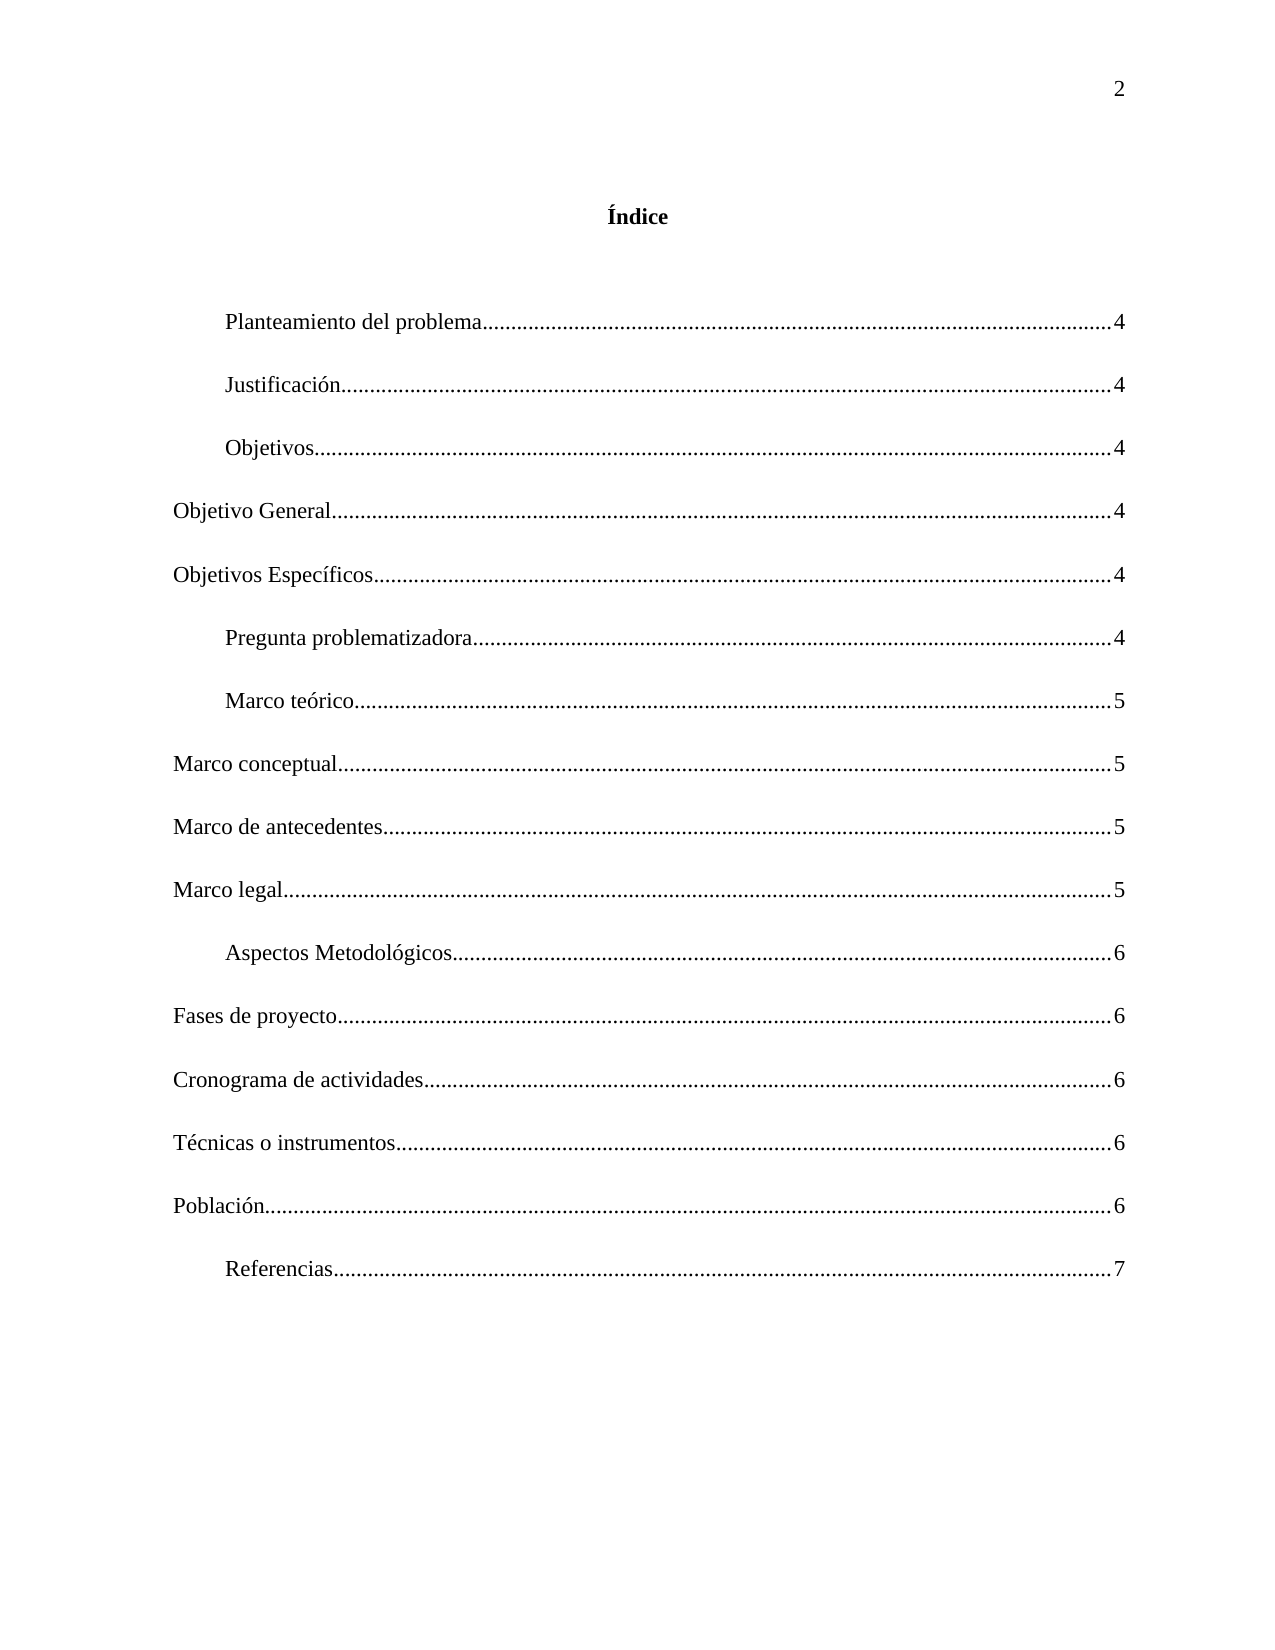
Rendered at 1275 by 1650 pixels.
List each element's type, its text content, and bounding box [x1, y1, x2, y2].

text Índice [668, 203, 1125, 229]
text Justificación 4 [150, 371, 225, 398]
text Índice [150, 203, 607, 229]
text Pregunta problematizadora 4 [150, 624, 225, 650]
text Marco teórico 5 [150, 687, 225, 713]
text Aspectos Metodológicos 6 [150, 939, 225, 966]
text Objetivos 4 [150, 434, 225, 461]
text Planteamiento del problema 4 [150, 308, 225, 334]
text Referencias 7 [150, 1255, 225, 1281]
